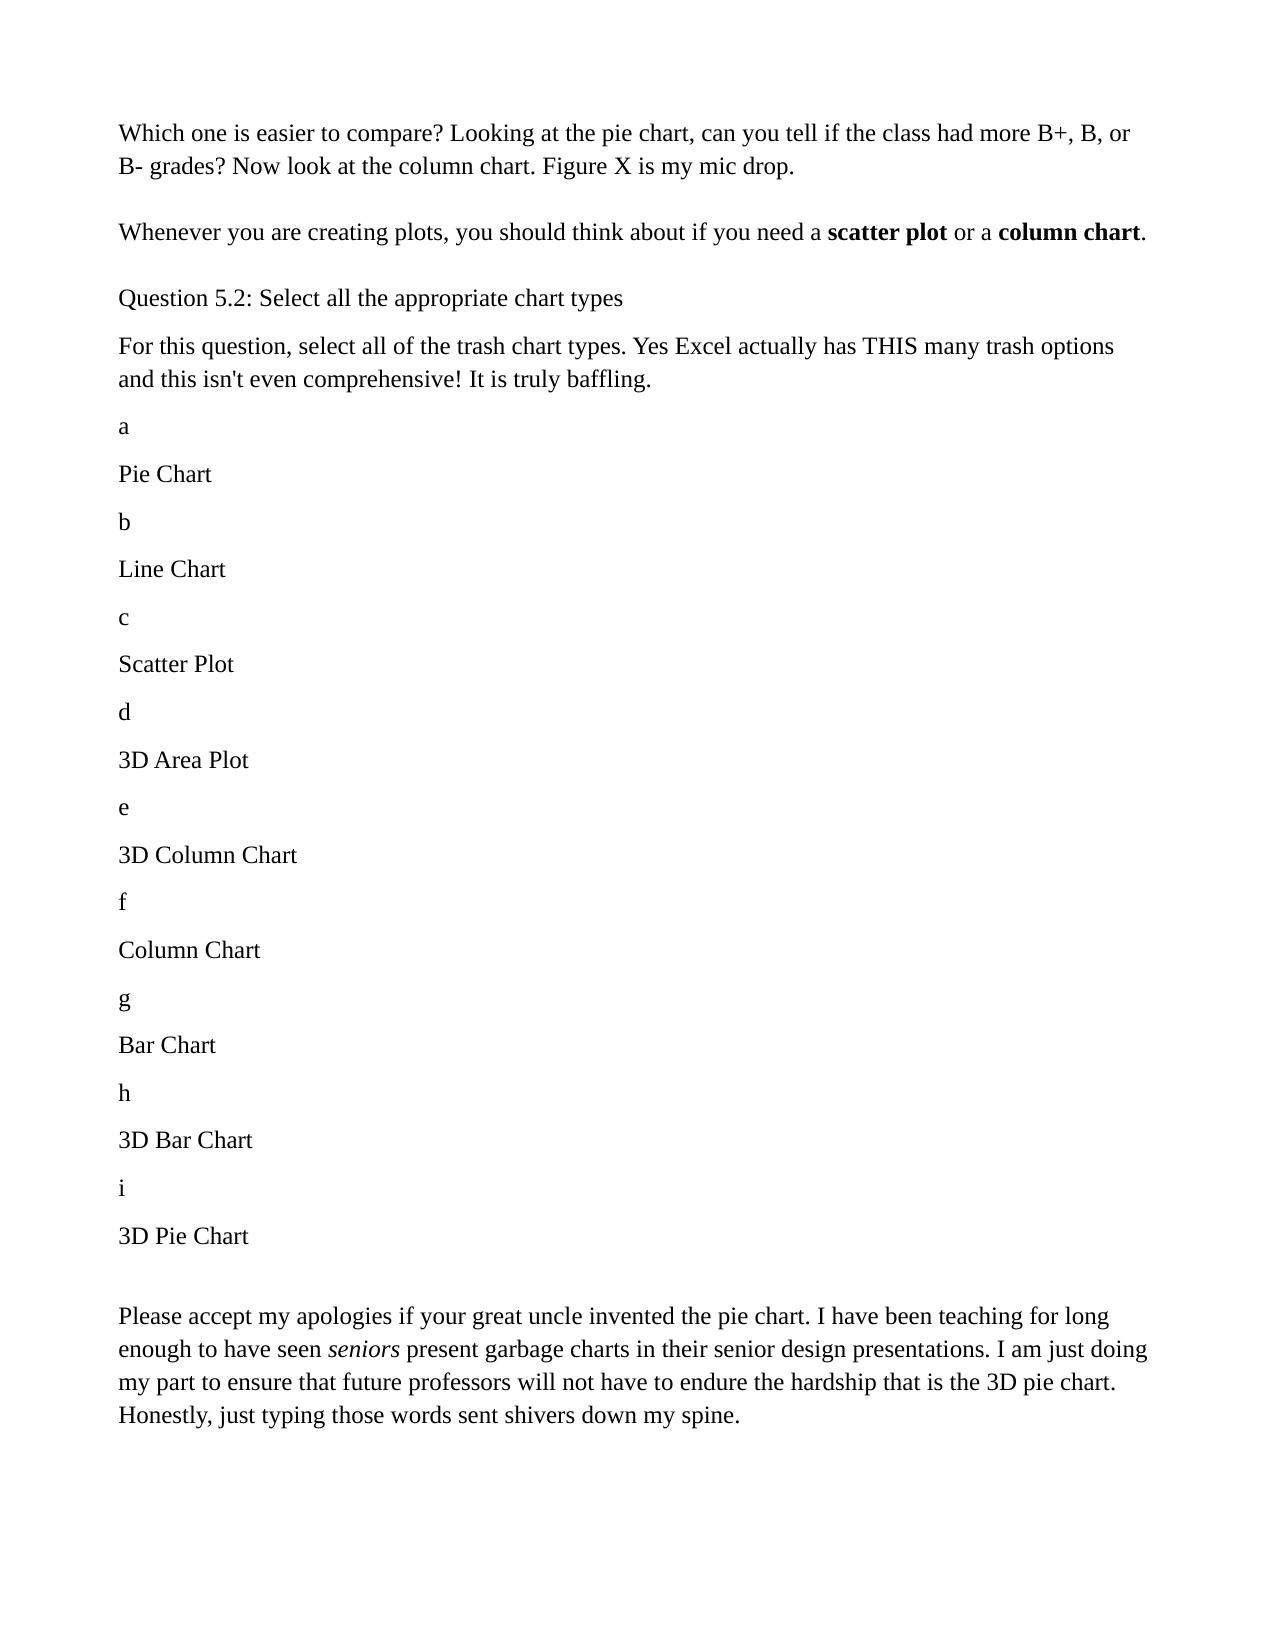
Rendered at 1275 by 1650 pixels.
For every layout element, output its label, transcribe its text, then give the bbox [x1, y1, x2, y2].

text b [118, 507, 1157, 535]
text Please accept my apologies if your great uncle invented the pie chart. I have been teaching for long enough to have seen seniors present garbage charts in their senior design presentations. I am just doing my part to ensure that future professors will not have to endure the hardship that is the 3D pie chart. Honestly, just typing those words sent shivers down my spine. [118, 1301, 1157, 1429]
text Line Chart [118, 554, 1157, 583]
text 3D Column Chart [118, 840, 1157, 869]
text 3D Pie Chart [118, 1221, 1157, 1249]
text a [118, 411, 1157, 440]
text Question 5.2: Select all the appropriate chart types [118, 283, 1157, 312]
text e [118, 792, 1157, 821]
text Scatter Plot [118, 649, 1157, 678]
text Bar Chart [118, 1030, 1157, 1059]
text Column Chart [118, 935, 1157, 964]
text 3D Bar Chart [118, 1126, 1157, 1154]
text i [118, 1173, 1157, 1202]
text Pie Chart [118, 459, 1157, 488]
text For this question, select all of the trash chart types. Yes Excel actually has THIS many trash options and this isn't even comprehensive! It is truly baffling. [118, 331, 1157, 393]
text 3D Area Plot [118, 745, 1157, 773]
text c [118, 602, 1157, 631]
text Which one is easier to compare? Looking at the pie chart, can you tell if the class had more B+, B, or B- grades? Now look at the column chart. Figure X is my mic drop. [118, 118, 1157, 180]
text g [118, 983, 1157, 1011]
text h [118, 1078, 1157, 1107]
text d [118, 697, 1157, 726]
text f [118, 887, 1157, 916]
text Whenever you are creating plots, you should think about if you need a scatter plot or a column chart. [118, 217, 1157, 246]
